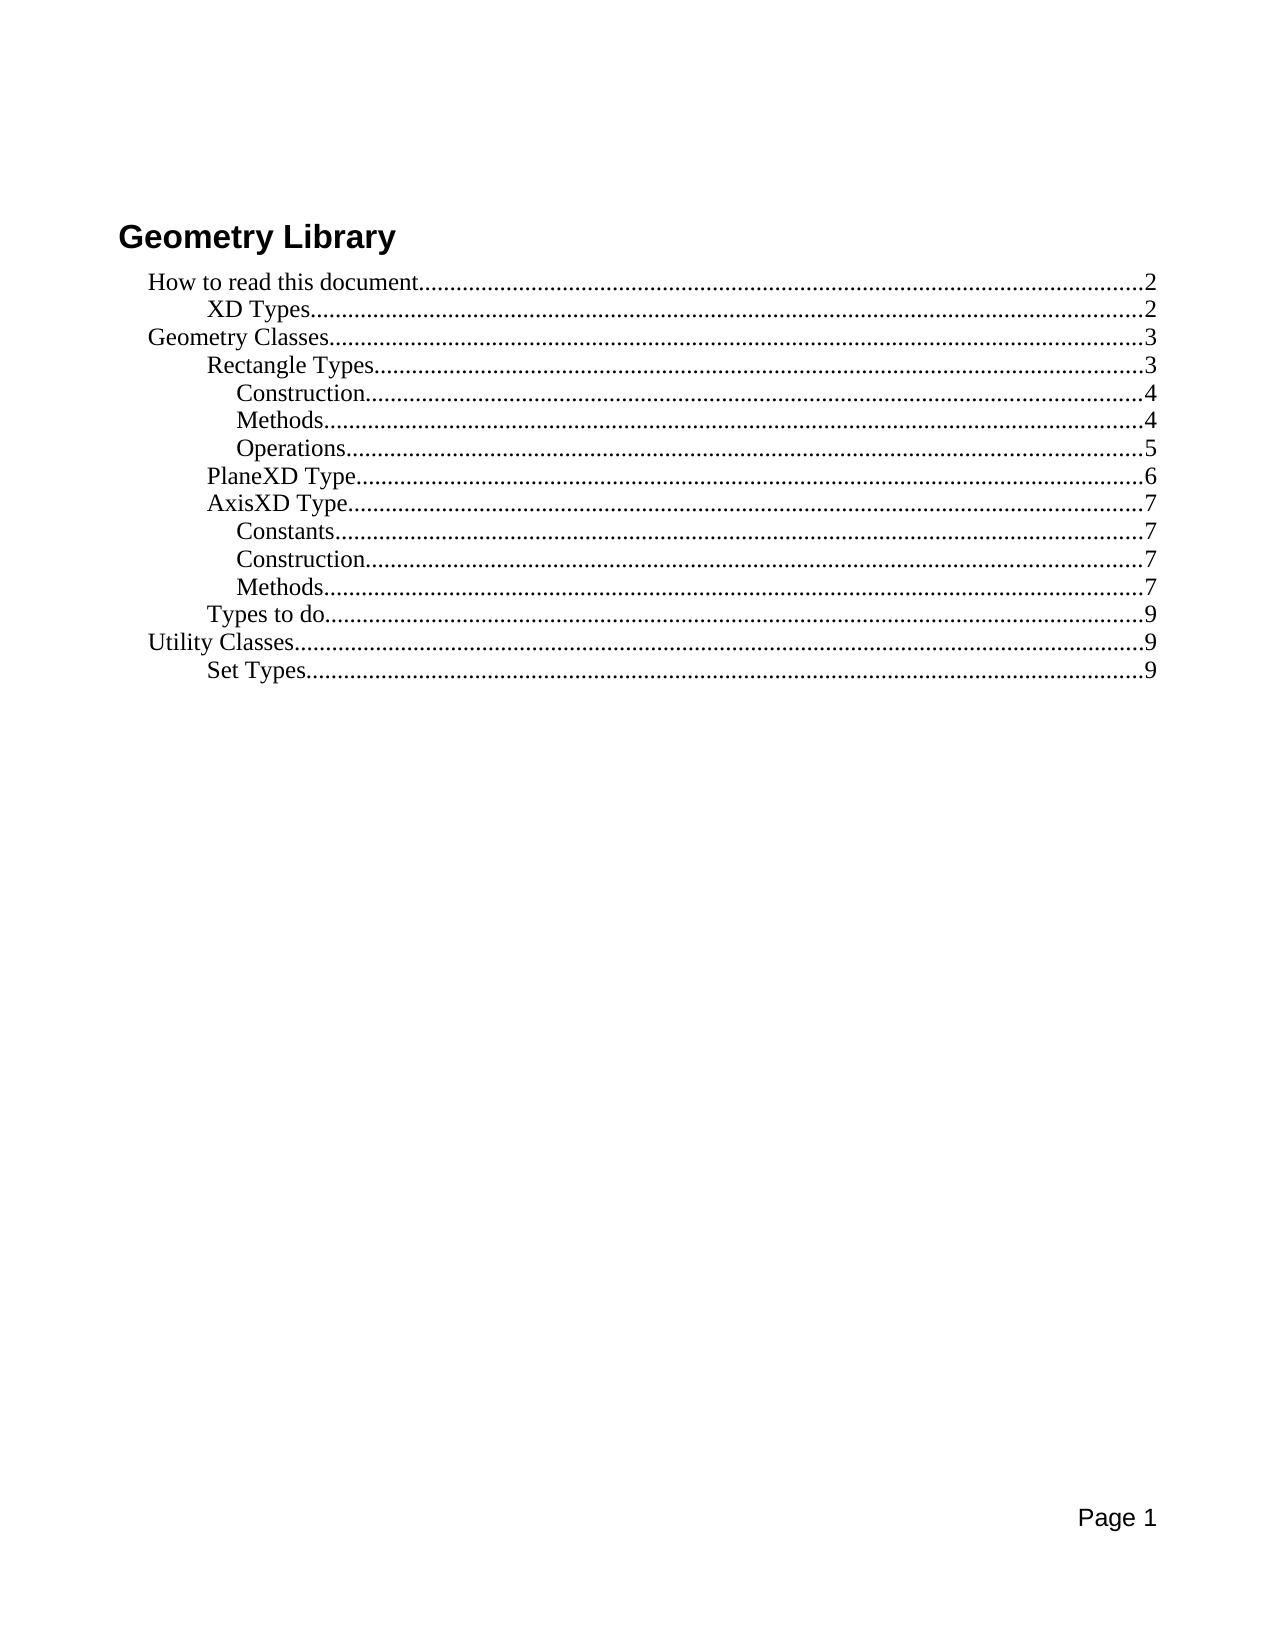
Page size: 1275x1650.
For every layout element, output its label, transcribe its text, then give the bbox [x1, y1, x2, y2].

text Operations 5 [236, 434, 1157, 462]
subtitle Geometry Library [118, 218, 1157, 255]
text AxisXD Type 7 [207, 489, 1157, 517]
text How to read this document 2 [148, 268, 1157, 296]
text Construction 4 [236, 379, 1157, 406]
text Methods 7 [236, 573, 1157, 600]
text PlaneXD Type 6 [207, 462, 1157, 489]
text Geometry Classes 3 [148, 323, 1157, 351]
text Methods 4 [236, 406, 1157, 434]
text Types to do 9 [207, 600, 1157, 628]
text XD Types 2 [207, 296, 1157, 323]
text Utility Classes 9 [148, 628, 1157, 656]
text Rectangle Types 3 [207, 351, 1157, 379]
text Set Types 9 [207, 656, 1157, 683]
text Construction 7 [236, 545, 1157, 573]
text Constants 7 [236, 517, 1157, 545]
